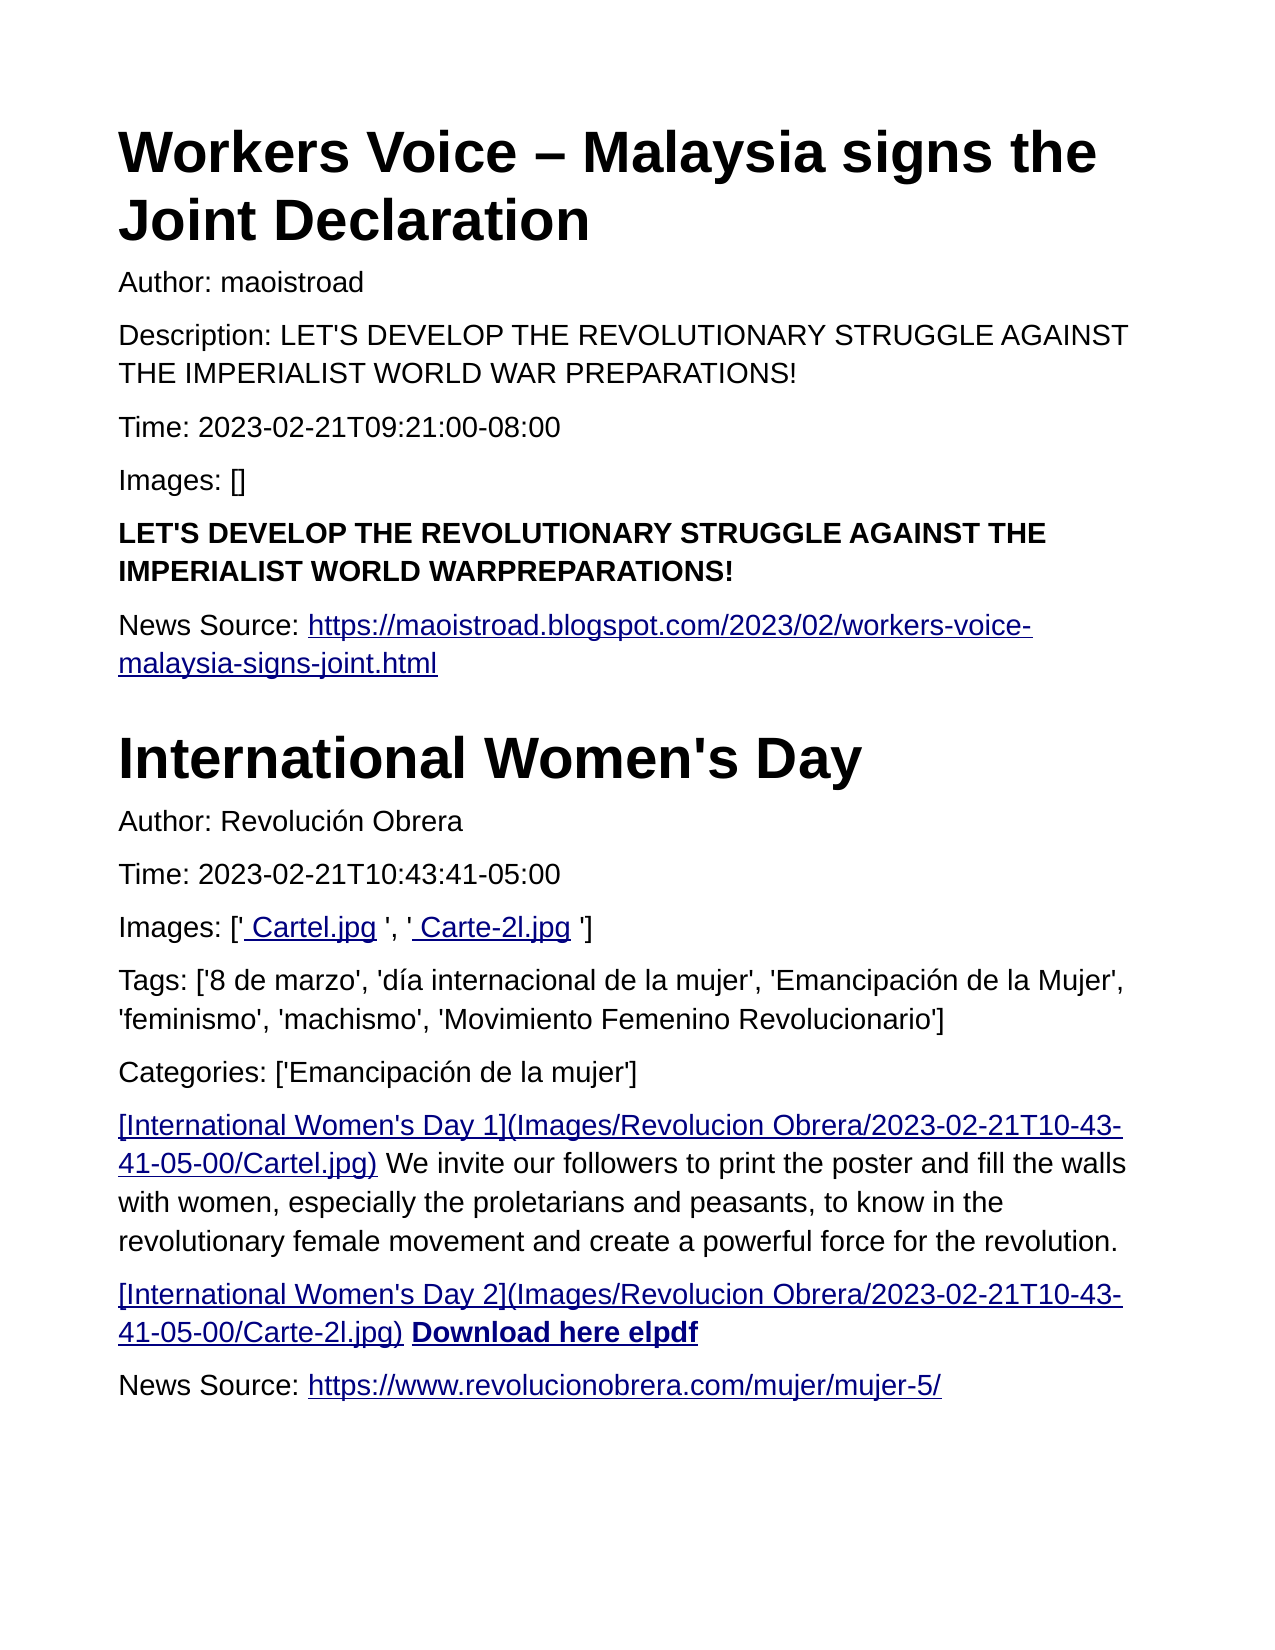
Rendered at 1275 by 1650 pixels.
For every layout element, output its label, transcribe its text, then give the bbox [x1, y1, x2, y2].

text Images: [] [118, 463, 1157, 496]
text Images: [' Cartel.jpg ', ' Carte-2l.jpg '] [118, 910, 1157, 943]
subtitle Workers Voice – Malaysia signs the Joint Declaration [118, 118, 1157, 252]
text Time: 2023-02-21T09:21:00-08:00 [118, 409, 1157, 443]
text Time: 2023-02-21T10:43:41-05:00 [118, 857, 1157, 890]
text Tags: ['8 de marzo', 'día internacional de la mujer', 'Emancipación de la Mujer', 'feminismo', 'machismo', 'Movimiento Femenino Revolucionario'] [118, 963, 1157, 1035]
text LET'S DEVELOP THE REVOLUTIONARY STRUGGLE AGAINST THE IMPERIALIST WORLD WARPREPARATIONS! [118, 516, 1157, 588]
text [International Women's Day 2](Images/Revolucion Obrera/2023-02-21T10-43-41-05-00/Carte-2l.jpg) Download here elpdf [118, 1277, 1157, 1349]
text News Source: https://maoistroad.blogspot.com/2023/02/workers-voice-malaysia-signs-joint.html [118, 607, 1157, 679]
text Description: LET'S DEVELOP THE REVOLUTIONARY STRUGGLE AGAINST THE IMPERIALIST WORLD WAR PREPARATIONS! [118, 318, 1157, 390]
text Categories: ['Emancipación de la mujer'] [118, 1055, 1157, 1088]
text News Source: https://www.revolucionobrera.com/mujer/mujer-5/ [118, 1368, 1157, 1402]
text [International Women's Day 1](Images/Revolucion Obrera/2023-02-21T10-43-41-05-00/Cartel.jpg) We invite our followers to print the poster and fill the walls with women, especially the proletarians and peasants, to know in the revolutionary female movement and create a powerful force for the revolution. [118, 1108, 1157, 1257]
text Author: Revolución Obrera [118, 804, 1157, 837]
subtitle International Women's Day [118, 724, 1157, 791]
text Author: maoistroad [118, 265, 1157, 298]
